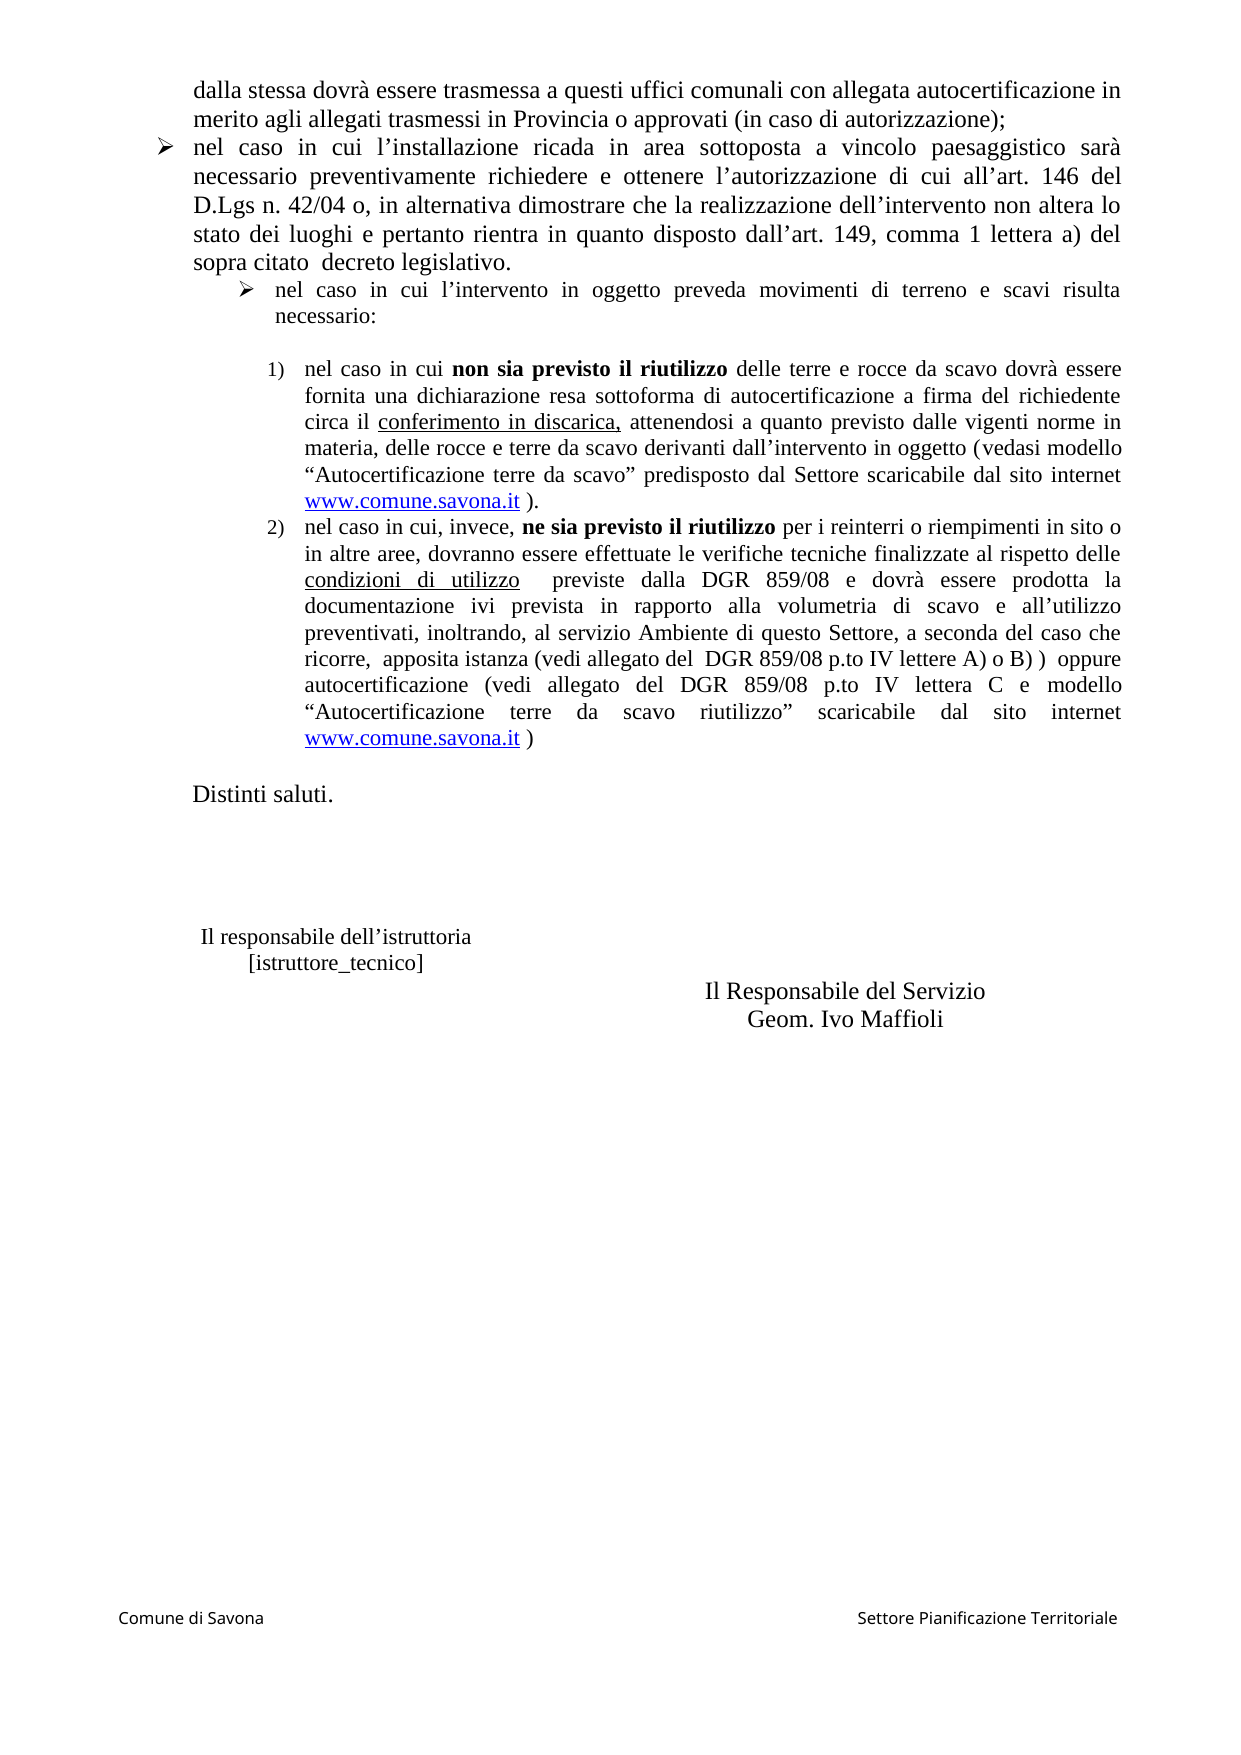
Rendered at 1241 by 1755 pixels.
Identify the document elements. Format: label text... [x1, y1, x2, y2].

list nel caso in cui l’installazione ricada in area sottoposta a vincolo paesaggistico sarà necessario preventivamente richiedere e ottenere l’autorizzazione di cui all’art. 146 del D.Lgs n. 42/04 o, in alternativa dimostrare che la realizzazione dell’intervento non altera lo stato dei luoghi e pertanto rientra in quanto disposto dall’art. 149, comma 1 lettera a) del sopra citato decreto legislativo. [156, 132, 1122, 276]
table_cell [118, 976, 554, 1033]
table_header [554, 923, 1137, 976]
text Distinti saluti. [118, 779, 1122, 808]
table_header Il responsabile dell’istruttoria [istruttore_tecnico] [118, 923, 554, 976]
list nel caso in cui non sia previsto il riutilizzo delle terre e rocce da scavo dovrà essere fornita una dichiarazione resa sottoforma di autocertificazione a firma del richiedente circa il conferimento in discarica, attenendosi a quanto previsto dalle vigenti norme in materia, delle rocce e terre da scavo derivanti dall’intervento in oggetto (vedasi modello “Autocertificazione terre da scavo” predisposto dal Settore scaricabile dal sito internet www.comune.savona.it ). [267, 355, 1122, 513]
list dalla stessa dovrà essere trasmessa a questi uffici comunali con allegata autocertificazione in merito agli allegati trasmessi in Provincia o approvati (in caso di autorizzazione); [156, 75, 1122, 132]
list nel caso in cui, invece, ne sia previsto il riutilizzo per i reinterri o riempimenti in sito o in altre aree, dovranno essere effettuate le verifiche tecniche finalizzate al rispetto delle condizioni di utilizzo previste dalla DGR 859/08 e dovrà essere prodotta la documentazione ivi prevista in rapporto alla volumetria di scavo e all’utilizzo preventivati, inoltrando, al servizio Ambiente di questo Settore, a seconda del caso che ricorre, apposita istanza (vedi allegato del DGR 859/08 p.to IV lettere A) o B) ) oppure autocertificazione (vedi allegato del DGR 859/08 p.to IV lettera C e modello “Autocertificazione terre da scavo riutilizzo” scaricabile dal sito internet www.comune.savona.it ) [267, 513, 1122, 751]
list nel caso in cui l’intervento in oggetto preveda movimenti di terreno e scavi risulta necessario: [237, 276, 1122, 329]
table_cell Il Responsabile del Servizio Geom. Ivo Maffioli [554, 976, 1137, 1033]
